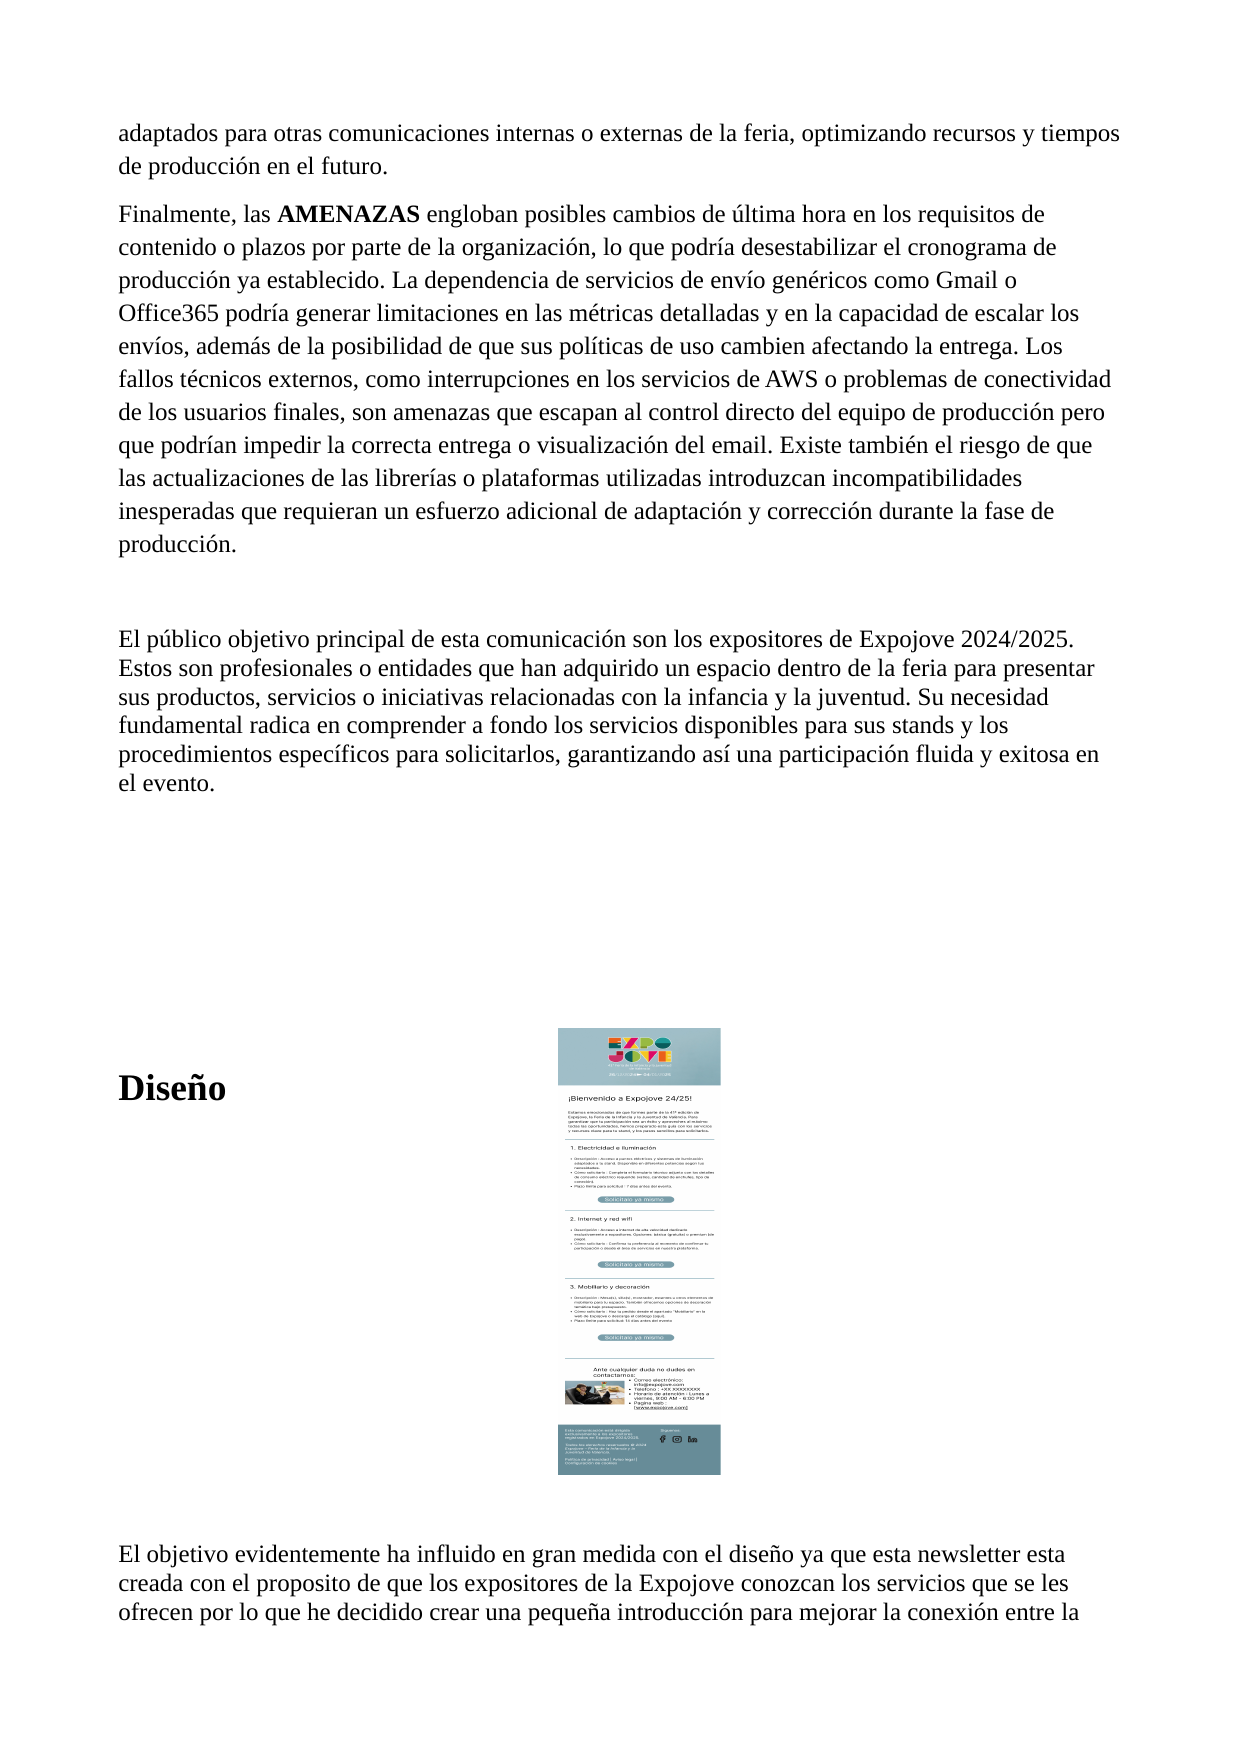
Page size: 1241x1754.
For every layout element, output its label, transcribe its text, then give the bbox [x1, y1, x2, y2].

text adaptados para otras comunicaciones internas o externas de la feria, optimizando recursos y tiempos de producción en el futuro. [118, 118, 1122, 180]
text El objetivo evidentemente ha influido en gran medida con el diseño ya que esta newsletter esta creada con el proposito de que los expositores de la Expojove conozcan los servicios que se les ofrecen por lo que he decidido crear una pequeña introducción para mejorar la conexión entre la [118, 1539, 1122, 1626]
text [721, 1065, 1122, 1108]
text Finalmente, las AMENAZAS engloban posibles cambios de última hora en los requisitos de contenido o plazos por parte de la organización, lo que podría desestabilizar el cronograma de producción ya establecido. La dependencia de servicios de envío genéricos como Gmail o Office365 podría generar limitaciones en las métricas detalladas y en la capacidad de escalar los envíos, además de la posibilidad de que sus políticas de uso cambien afectando la entrega. Los fallos técnicos externos, como interrupciones en los servicios de AWS o problemas de conectividad de los usuarios finales, son amenazas que escapan al control directo del equipo de producción pero que podrían impedir la correcta entrega o visualización del email. Existe también el riesgo de que las actualizaciones de las librerías o plataformas utilizadas introduzcan incompatibilidades inesperadas que requieran un esfuerzo adicional de adaptación y corrección durante la fase de producción. [118, 199, 1122, 558]
picture [558, 1028, 721, 1475]
text Diseño [118, 1065, 558, 1108]
text El público objetivo principal de esta comunicación son los expositores de Expojove 2024/2025. Estos son profesionales o entidades que han adquirido un espacio dentro de la feria para presentar sus productos, servicios o iniciativas relacionadas con la infancia y la juventud. Su necesidad fundamental radica en comprender a fondo los servicios disponibles para sus stands y los procedimientos específicos para solicitarlos, garantizando así una participación fluida y exitosa en el evento. [118, 624, 1122, 797]
